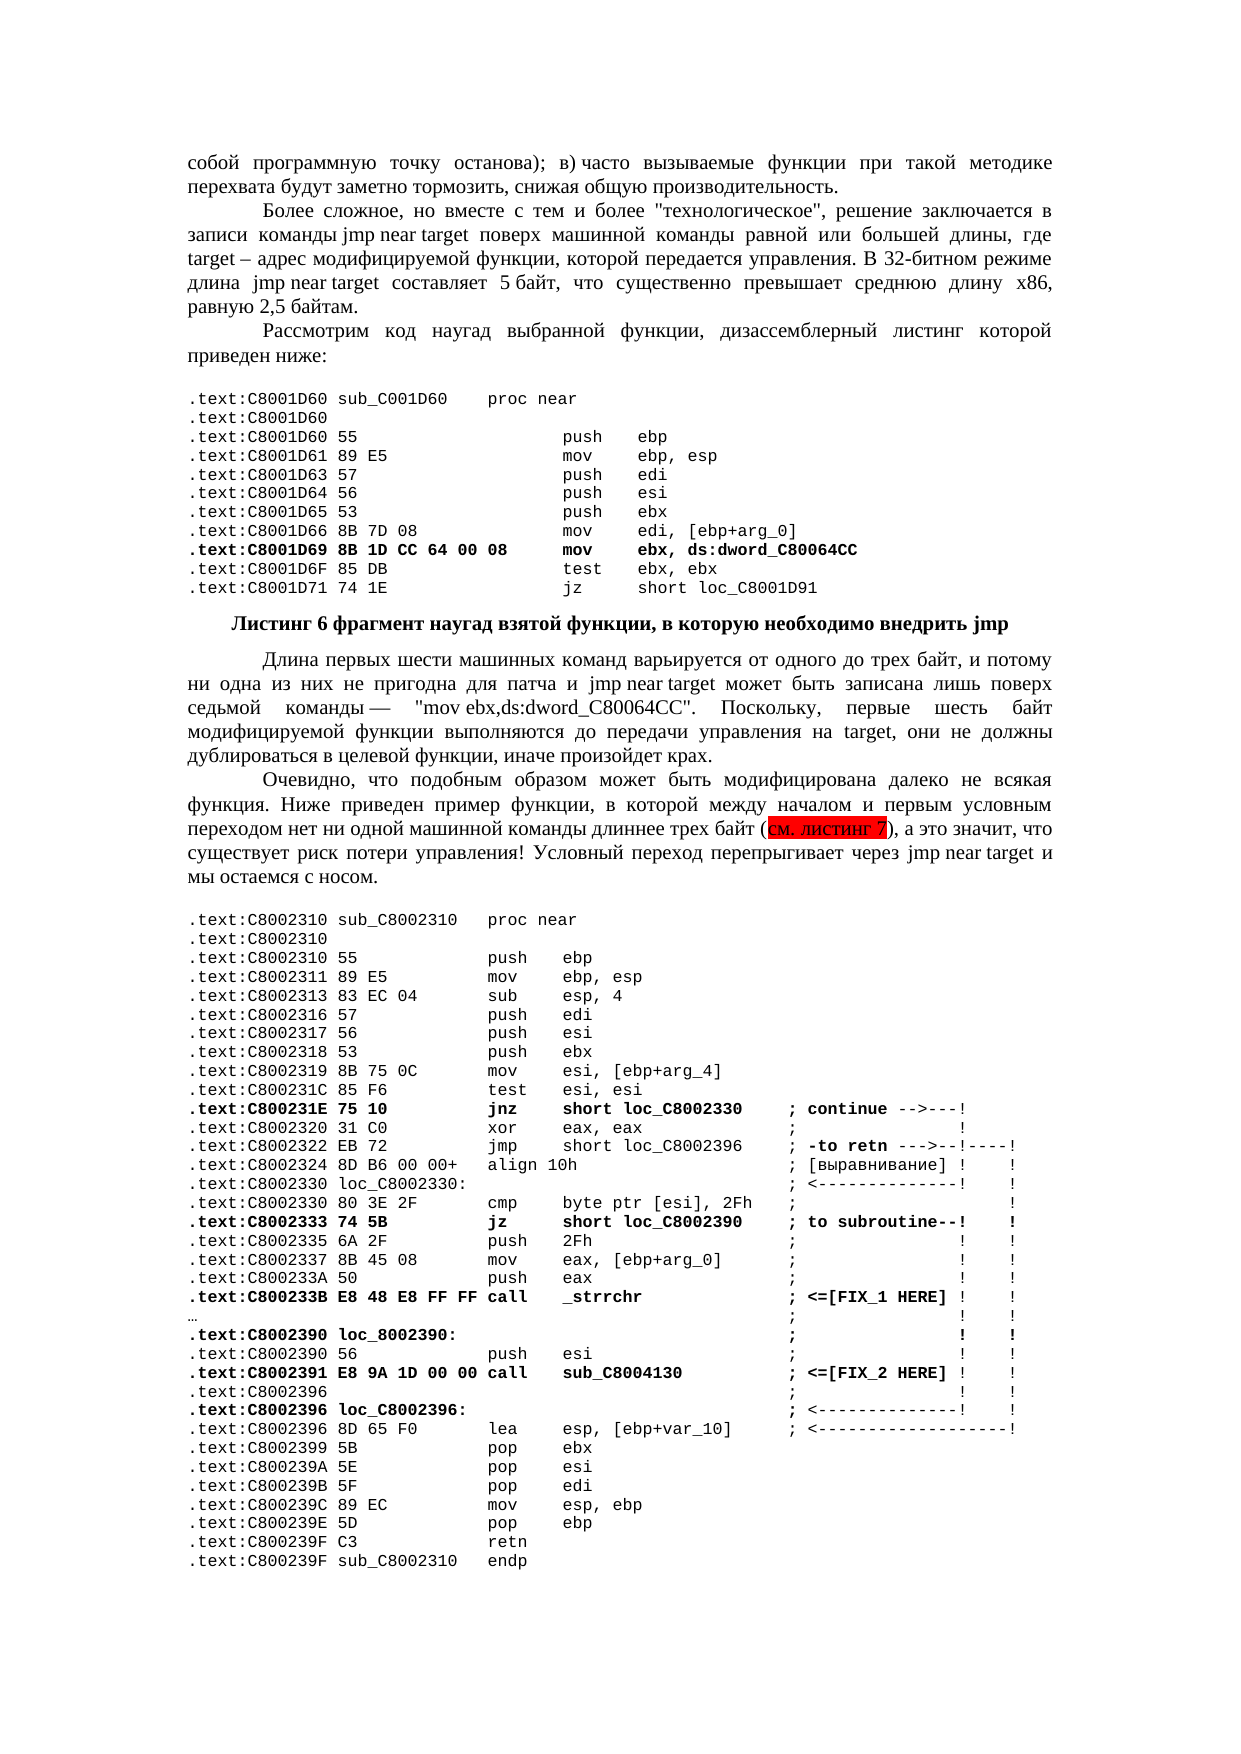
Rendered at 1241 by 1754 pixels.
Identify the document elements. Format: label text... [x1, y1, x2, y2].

text .text:C8002330 loc_C8002330: ; <--------------! ! [187, 1176, 1053, 1194]
text .text:C8002322 EB 72 jmp short loc_C8002396 ; -to retn --->--!----! [187, 1138, 1053, 1157]
text .text:С8001D60 [187, 409, 1053, 428]
text Листинг 6 фрагмент наугад взятой функции, в которую необходимо внедрить jmp [187, 611, 1053, 634]
text .text:C8002318 53 push ebx [187, 1044, 1053, 1063]
text .text:С8001D63 57 push edi [187, 466, 1053, 485]
text .text:C8002313 83 EC 04 sub esp, 4 [187, 987, 1053, 1006]
text .text:C8002330 80 3E 2F cmp byte ptr [esi], 2Fh ; ! [187, 1194, 1053, 1213]
text .text:С8001D60 sub_С001D60 proc near [187, 391, 1053, 409]
text .text:C800231C 85 F6 test esi, esi [187, 1081, 1053, 1100]
text .text:C800239B 5F pop edi [187, 1477, 1053, 1496]
text .text:C8002396 8D 65 F0 lea esp, [ebp+var_10] ; <-------------------! [187, 1421, 1053, 1440]
text .text:C8002324 8D B6 00 00+ align 10h ; [выравнивание] ! ! [187, 1157, 1053, 1176]
text Очевидно, что подобным образом может быть модифицирована далеко не всякая функция. Ниже приведен пример функции, в которой между началом и первым условным переходом нет ни одной машинной команды длиннее трех байт (см. листинг 7), а это значит, что существует риск потери управления! Условный переход перепрыгивает через jmp near target и мы остаемся с носом. [187, 767, 1053, 888]
text .text:C8002390 loc_8002390: ; ! ! [187, 1327, 1053, 1345]
text .text:C8002310 [187, 931, 1053, 949]
text .text:С8001D69 8B 1D CC 64 00 08 mov ebx, ds:dword_C80064CC [187, 541, 1053, 560]
text .text:C8002310 sub_C8002310 proc near [187, 912, 1053, 931]
text .text:C800231E 75 10 jnz short loc_С8002330 ; continue -->---! [187, 1100, 1053, 1119]
text .text:С8001D71 74 1E jz short loc_C8001D91 [187, 579, 1053, 598]
text .text:C8002390 56 push esi ; ! ! [187, 1345, 1053, 1364]
text .text:C800233B E8 48 E8 FF FF call _strrchr ; <=[FIX_1 HERE] ! ! [187, 1289, 1053, 1308]
text .text:C800239F sub_C8002310 endp [187, 1553, 1053, 1572]
text .text:C8002319 8B 75 0C mov esi, [ebp+arg_4] [187, 1063, 1053, 1081]
text .text:С8001D61 89 E5 mov ebp, esp [187, 447, 1053, 466]
text .text:C800239A 5E pop esi [187, 1458, 1053, 1477]
text … ; ! ! [187, 1308, 1053, 1327]
text .text:C8002396 loc_C8002396: ; <--------------! ! [187, 1402, 1053, 1421]
text .text:C800233A 50 push eax ; ! ! [187, 1270, 1053, 1289]
text .text:C800239E 5D pop ebp [187, 1515, 1053, 1534]
text .text:С8001D6F 85 DB test ebx, ebx [187, 560, 1053, 579]
text .text:C8002320 31 C0 xor eax, eax ; ! [187, 1119, 1053, 1138]
text собой программную точку останова); в) часто вызываемые функции при такой методике перехвата будут заметно тормозить, снижая общую производительность. [187, 150, 1053, 198]
text .text:С8001D64 56 push esi [187, 485, 1053, 504]
text .text:C8002311 89 E5 mov ebp, esp [187, 968, 1053, 987]
text .text:C800239C 89 EC mov esp, ebp [187, 1496, 1053, 1515]
text .text:C800239F C3 retn [187, 1534, 1053, 1553]
text Более сложное, но вместе с тем и более "технологическое", решение заключается в записи команды jmp near target поверх машинной команды равной или большей длины, где target – адрес модифицируемой функции, которой передается управления. В 32-битном режиме длина jmp near target составляет 5 байт, что существенно превышает среднюю длину x86, равную 2,5 байтам. [187, 198, 1053, 318]
text .text:C8002391 E8 9A 1D 00 00 call sub_C8004130 ; <=[FIX_2 HERE] ! ! [187, 1364, 1053, 1383]
text .text:C8002337 8B 45 08 mov eax, [ebp+arg_0] ; ! ! [187, 1251, 1053, 1270]
text .text:C8002310 55 push ebp [187, 949, 1053, 968]
text .text:C8002316 57 push edi [187, 1006, 1053, 1025]
text Рассмотрим код наугад выбранной функции, дизассемблерный листинг которой приведен ниже: [187, 318, 1053, 367]
text Длина первых шести машинных команд варьируется от одного до трех байт, и потому ни одна из них не пригодна для патча и jmp near target может быть записана лишь поверх седьмой команды — "mov ebx,ds:dword_C80064CC". Поскольку, первые шесть байт модифицируемой функции выполняются до передачи управления на target, они не должны дублироваться в целевой функции, иначе произойдет крах. [187, 647, 1053, 767]
text .text:С8001D65 53 push ebx [187, 504, 1053, 523]
text .text:C8002335 6A 2F push 2Fh ; ! ! [187, 1232, 1053, 1251]
text .text:C8002396 ; ! ! [187, 1383, 1053, 1402]
text .text:C8002399 5B pop ebx [187, 1440, 1053, 1458]
text .text:C8002317 56 push esi [187, 1025, 1053, 1044]
text .text:С8001D66 8B 7D 08 mov edi, [ebp+arg_0] [187, 523, 1053, 541]
text .text:C8002333 74 5B jz short loc_C8002390 ; to subroutine--! ! [187, 1213, 1053, 1232]
text .text:С8001D60 55 push ebp [187, 428, 1053, 447]
